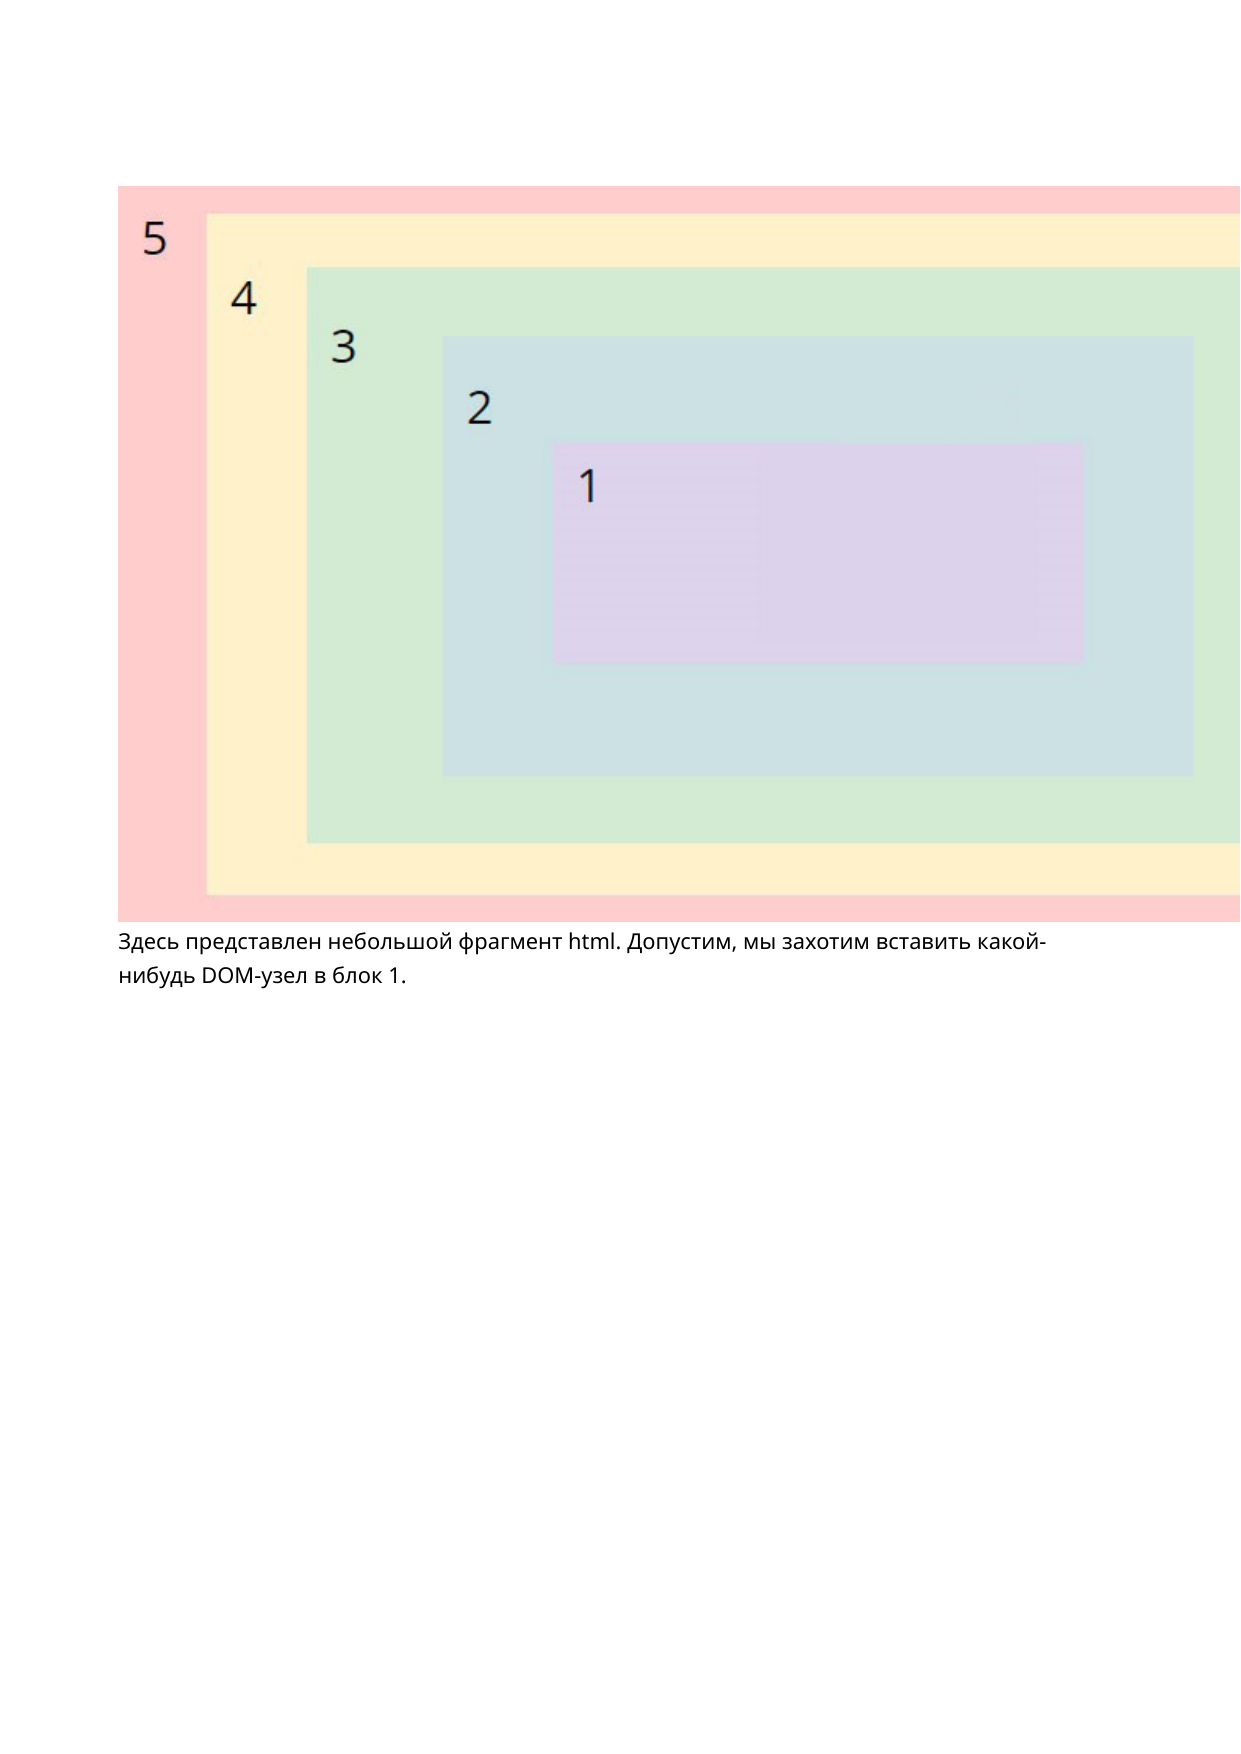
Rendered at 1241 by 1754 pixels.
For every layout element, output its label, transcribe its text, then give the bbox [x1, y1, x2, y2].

text [118, 118, 1122, 186]
picture [118, 186, 1241, 922]
text Здесь представлен небольшой фрагмент html. Допустим, мы захотим вставить какой-нибудь DOM-узел в блок 1. [118, 922, 1122, 1024]
